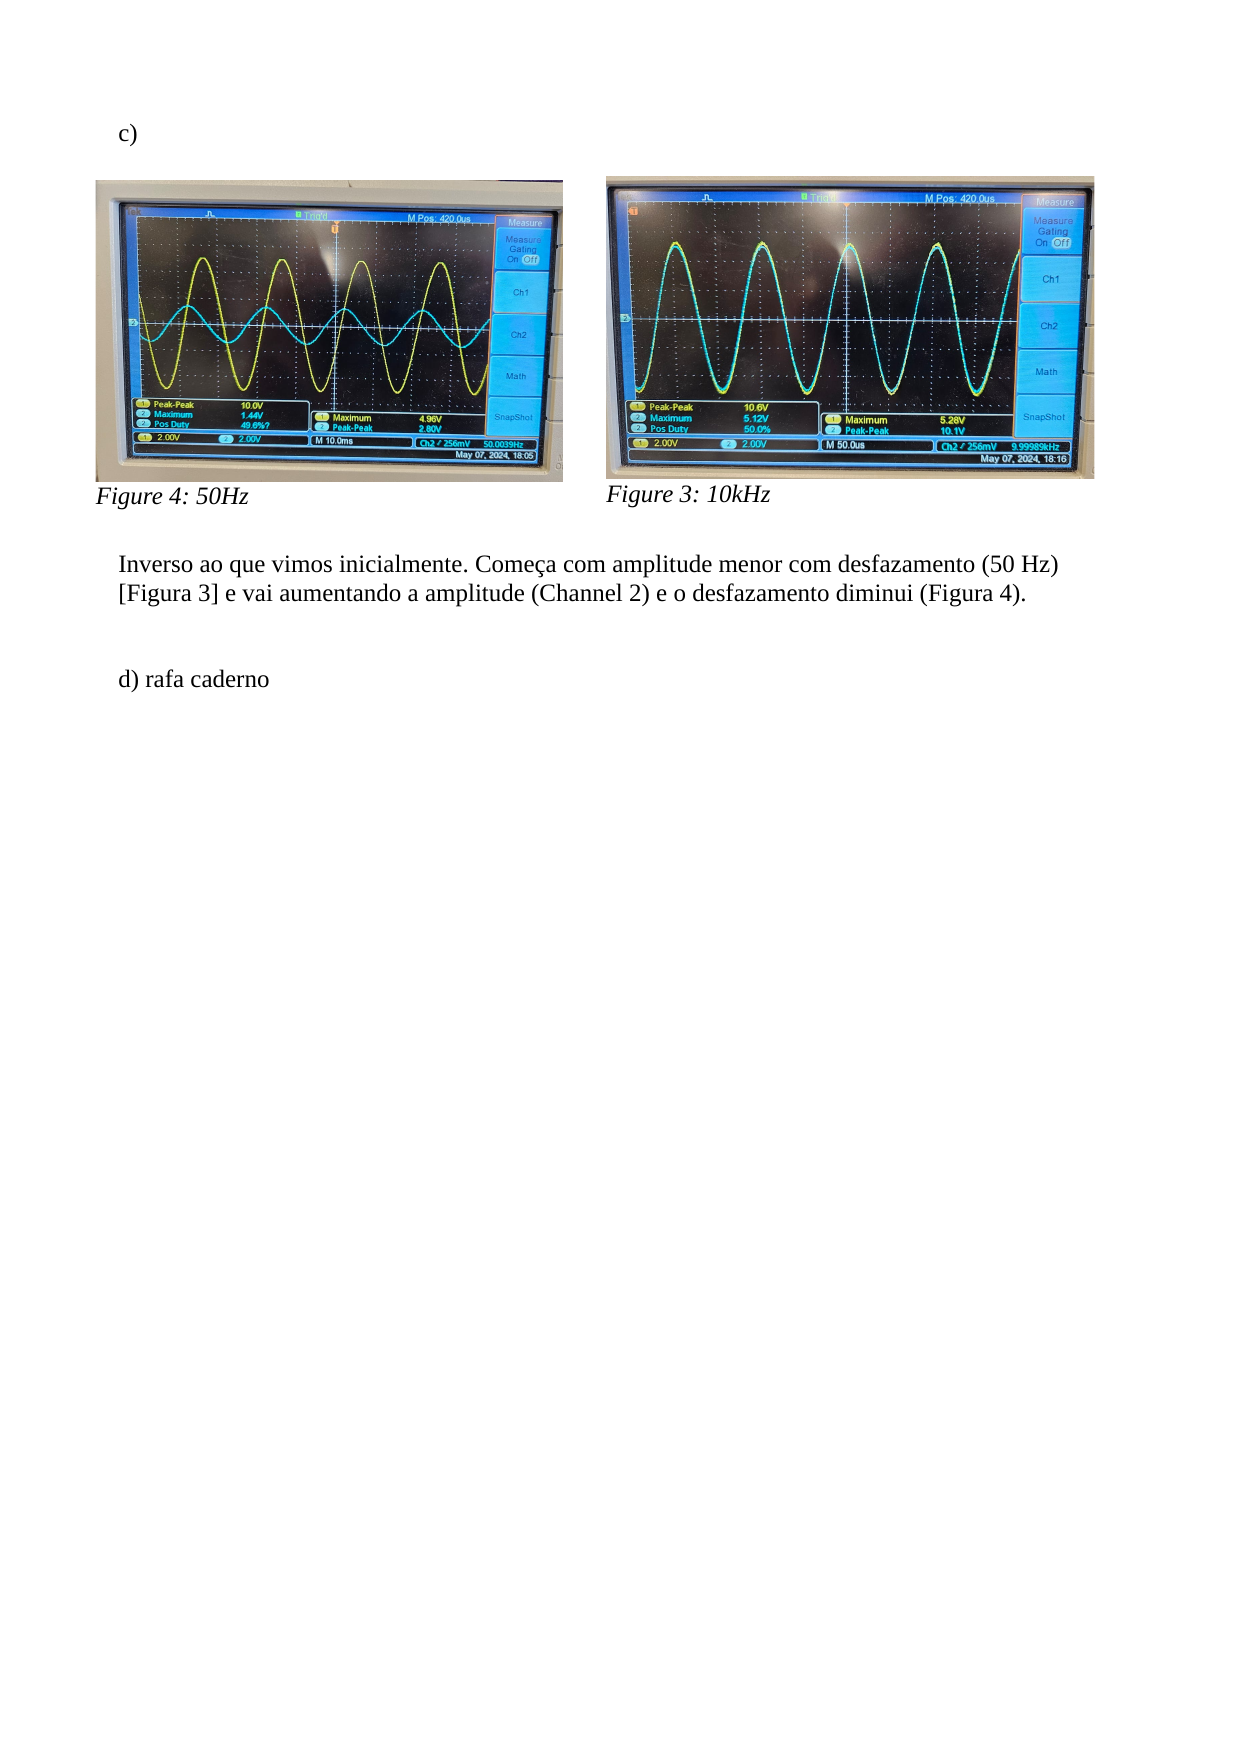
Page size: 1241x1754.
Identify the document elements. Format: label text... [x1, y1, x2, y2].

text d) rafa caderno [118, 664, 1122, 693]
text c) [118, 118, 1122, 147]
picture [606, 176, 1095, 479]
text Figure 3: 50Hz [96, 482, 563, 510]
picture [95, 180, 563, 482]
text Inverso ao que vimos inicialmente. Começa com amplitude menor com desfazamento (50 Hz) [Figura 3] e vai aumentando a amplitude (Channel 2) e o desfazamento diminui (Figura 4). [118, 549, 1122, 607]
text Figure 4: 10kHz [606, 479, 1094, 508]
